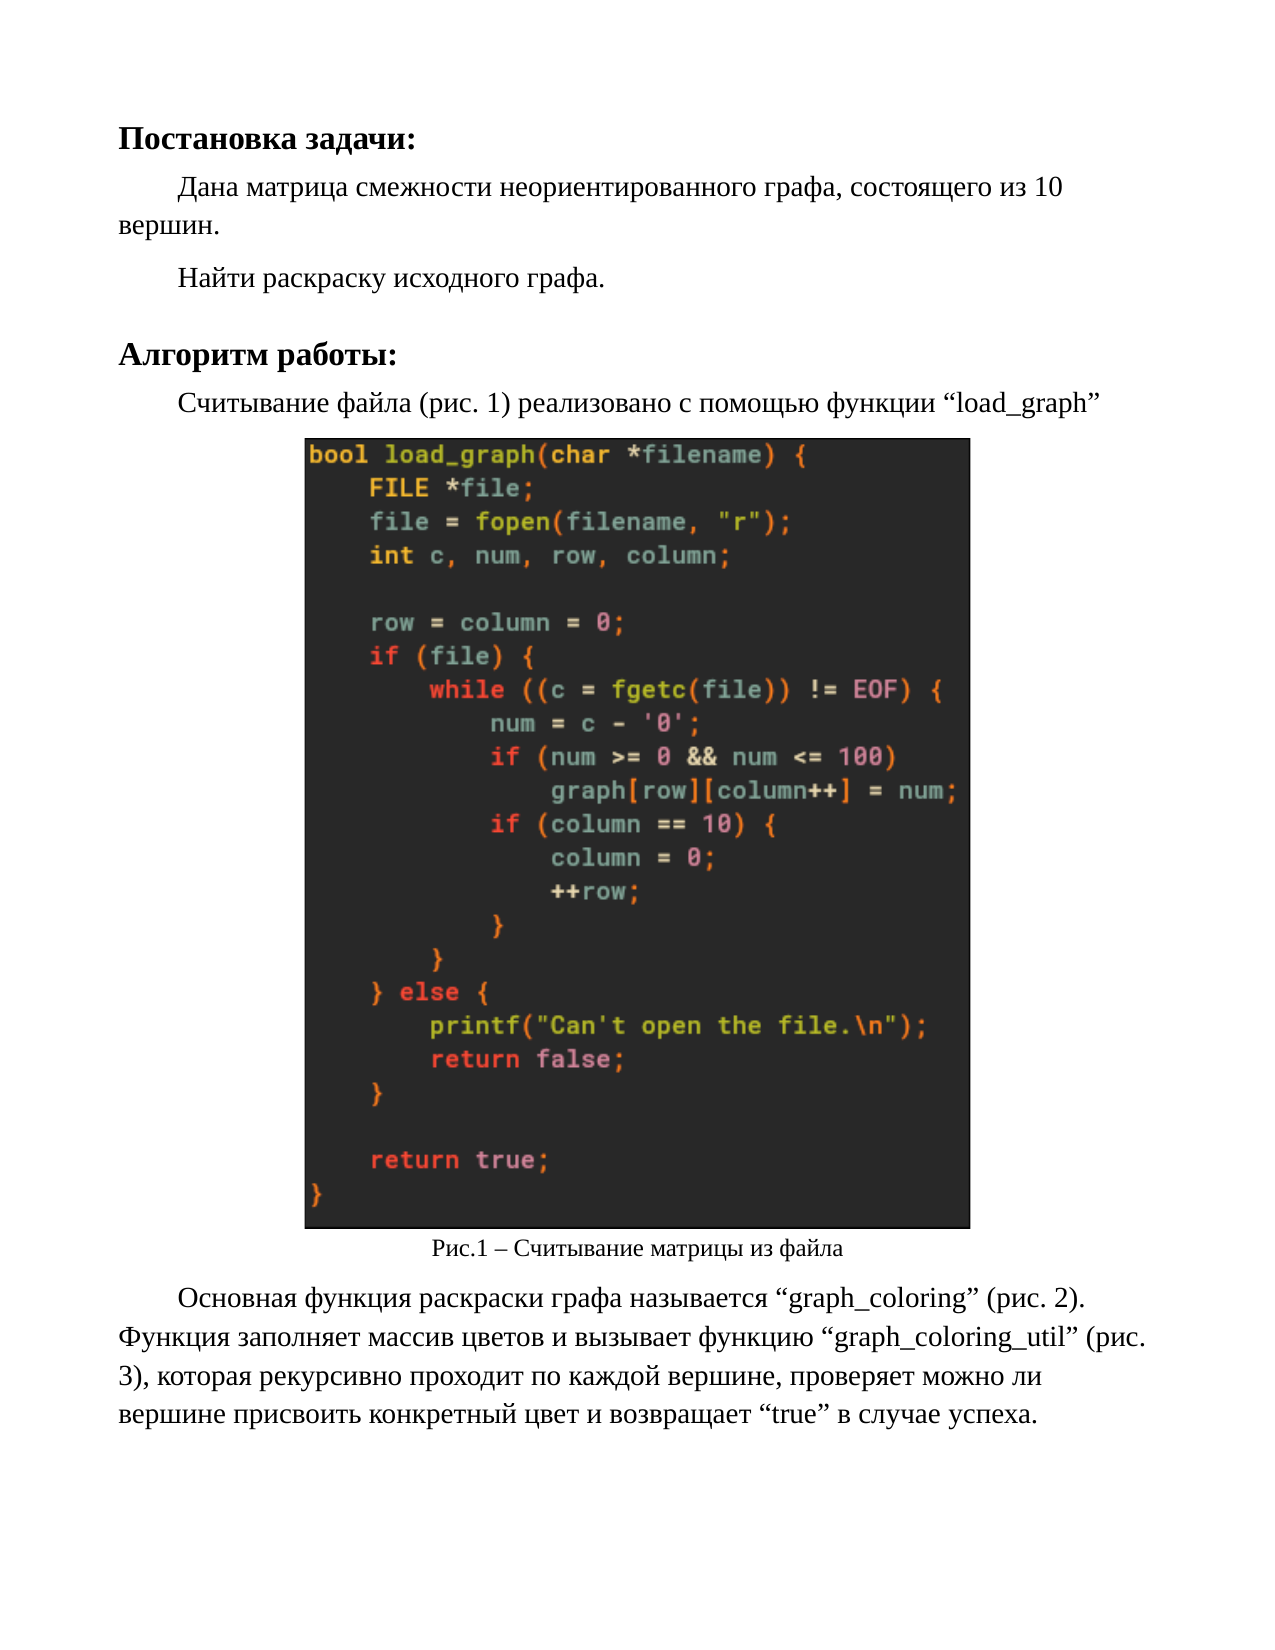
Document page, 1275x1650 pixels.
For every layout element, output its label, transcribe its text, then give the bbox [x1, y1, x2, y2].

text Рис.1 – Считывание матрицы из файла [118, 438, 1157, 1262]
text Найти раскраску исходного графа. [118, 261, 1157, 294]
text Основная функция раскраски графа называется “graph_coloring” (рис. 2). Функция заполняет массив цветов и вызывает функцию “graph_coloring_util” (рис. 3), которая рекурсивно проходит по каждой вершине, проверяет можно ли вершине присвоить конкретный цвет и возвращает “true” в случае успеха. [118, 1281, 1157, 1430]
text Считывание файла (рис. 1) реализовано с помощью функции “load_graph” [118, 385, 1157, 419]
text Дана матрица смежности неориентированного графа, состоящего из 10 вершин. [118, 169, 1157, 241]
subtitle Постановка задачи: [118, 118, 1157, 156]
picture [304, 438, 971, 1229]
subtitle Алгоритм работы: [118, 334, 1157, 373]
